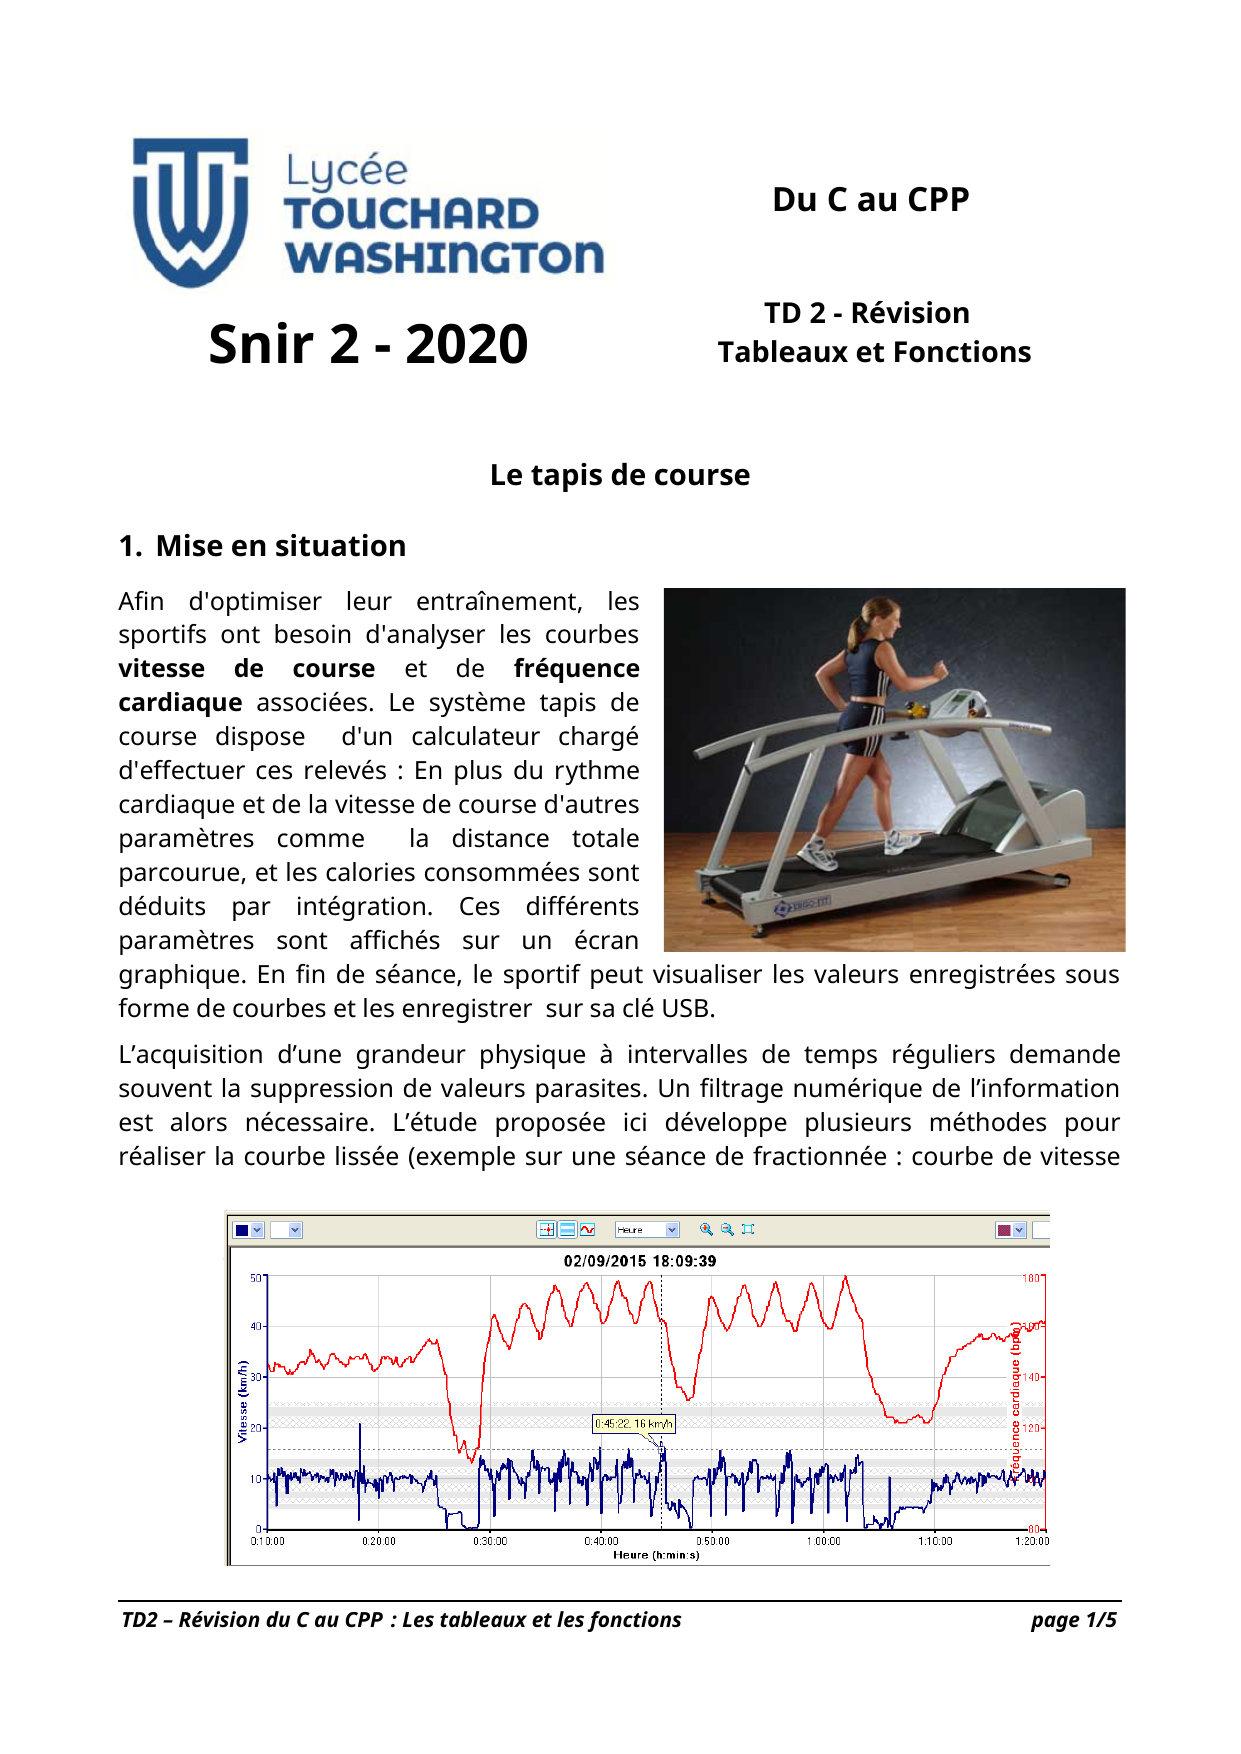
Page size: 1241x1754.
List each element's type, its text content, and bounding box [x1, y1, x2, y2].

subtitle Le tapis de course [118, 454, 1122, 494]
subtitle Mise en situation [118, 525, 1122, 565]
table_cell TD 2 - Révision Tableaux et Fonctions [620, 278, 1122, 385]
text L’acquisition d’une grandeur physique à intervalles de temps réguliers demande souvent la suppression de valeurs parasites. Un filtrage numérique de l’information est alors nécessaire. L’étude proposée ici développe plusieurs méthodes pour réaliser la courbe lissée (exemple sur une séance de fractionnée : courbe de vitesse [118, 1037, 1122, 1173]
picture [124, 128, 614, 294]
table_header Du C au CPP [620, 118, 1122, 278]
picture [663, 588, 1126, 952]
table_header Snir 2 - 2020 [118, 118, 620, 385]
text Afin d'optimiser leur entraînement, les sportifs ont besoin d'analyser les courbes vitesse de course et de fréquence cardiaque associées. Le système tapis de course dispose d'un calculateur chargé d'effectuer ces relevés : En plus du rythme cardiaque et de la vitesse de course d'autres paramètres comme la distance totale parcourue, et les calories consommées sont déduits par intégration. Ces différents paramètres sont affichés sur un écran graphique. En fin de séance, le sportif peut visualiser les valeurs enregistrées sous forme de courbes et les enregistrer sur sa clé USB. [118, 583, 1122, 1024]
picture [222, 1210, 1050, 1566]
